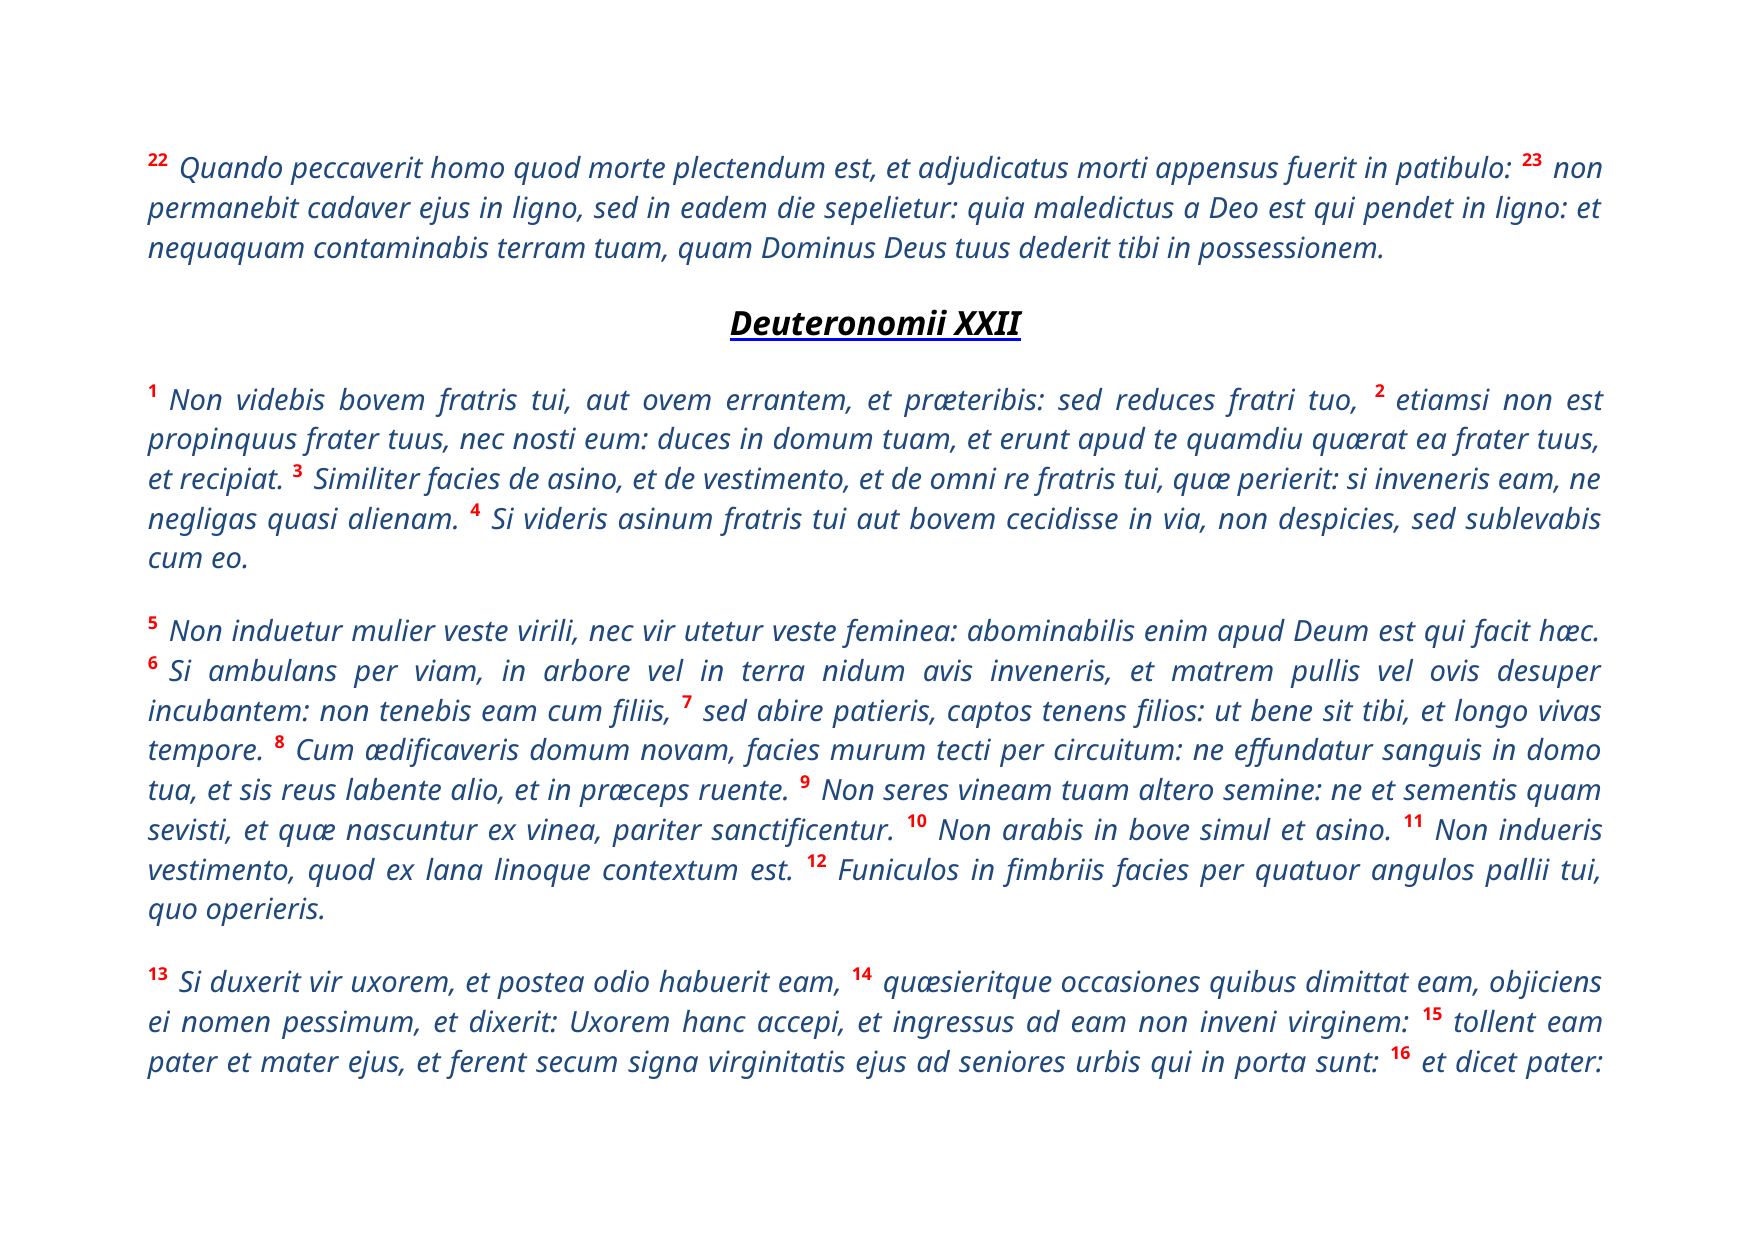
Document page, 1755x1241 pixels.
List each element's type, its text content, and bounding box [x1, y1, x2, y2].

text Deuteronomii XXII [148, 300, 1606, 346]
text 5 Non induetur mulier veste virili, nec vir utetur veste feminea: abominabilis enim apud Deum est qui facit hæc. 6 Si ambulans per viam, in arbore vel in terra nidum avis inveneris, et matrem pullis vel ovis desuper incubantem: non tenebis eam cum filiis, 7 sed abire patieris, captos tenens filios: ut bene sit tibi, et longo vivas tempore. 8 Cum ædificaveris domum novam, facies murum tecti per circuitum: ne effundatur sanguis in domo tua, et sis reus labente alio, et in præceps ruente. 9 Non seres vineam tuam altero semine: ne et sementis quam sevisti, et quæ nascuntur ex vinea, pariter sanctificentur. 10 Non arabis in bove simul et asino. 11 Non indueris vestimento, quod ex lana linoque contextum est. 12 Funiculos in fimbriis facies per quatuor angulos pallii tui, quo operieris. [148, 611, 1606, 928]
text 13 Si duxerit vir uxorem, et postea odio habuerit eam, 14 quæsieritque occasiones quibus dimittat eam, objiciens ei nomen pessimum, et dixerit: Uxorem hanc accepi, et ingressus ad eam non inveni virginem: 15 tollent eam pater et mater ejus, et ferent secum signa virginitatis ejus ad seniores urbis qui in porta sunt: 16 et dicet pater: [148, 961, 1606, 1081]
text 1 Non videbis bovem fratris tui, aut ovem errantem, et præteribis: sed reduces fratri tuo, 2 etiamsi non est propinquus frater tuus, nec nosti eum: duces in domum tuam, et erunt apud te quamdiu quærat ea frater tuus, et recipiat. 3 Similiter facies de asino, et de vestimento, et de omni re fratris tui, quæ perierit: si inveneris eam, ne negligas quasi alienam. 4 Si videris asinum fratris tui aut bovem cecidisse in via, non despicies, sed sublevabis cum eo. [148, 379, 1606, 577]
text 22 Quando peccaverit homo quod morte plectendum est, et adjudicatus morti appensus fuerit in patibulo: 23 non permanebit cadaver ejus in ligno, sed in eadem die sepelietur: quia maledictus a Deo est qui pendet in ligno: et nequaquam contaminabis terram tuam, quam Dominus Deus tuus dederit tibi in possessionem. [148, 148, 1606, 267]
